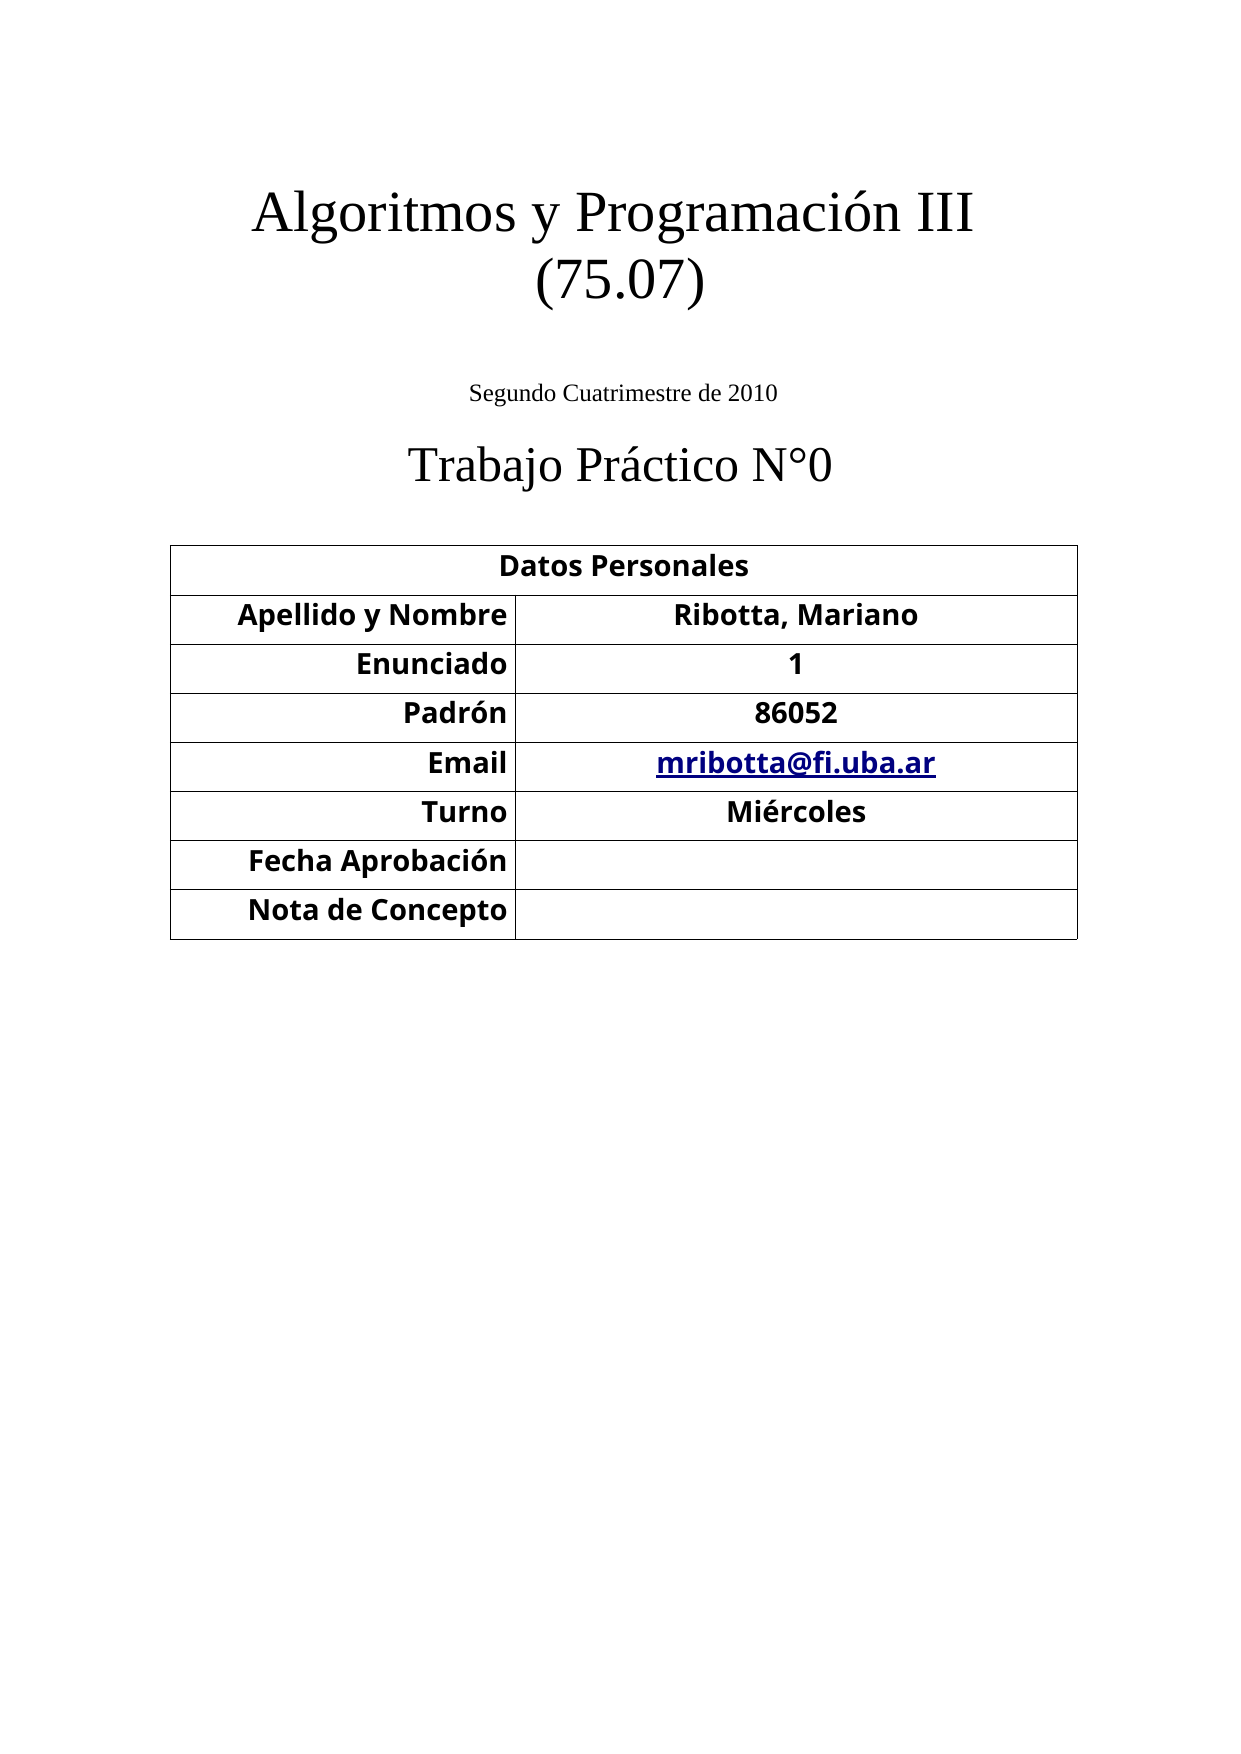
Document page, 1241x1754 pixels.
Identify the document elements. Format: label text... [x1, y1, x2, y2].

table_cell Apellido y Nombre [171, 596, 515, 643]
table_cell [516, 890, 1077, 938]
text Segundo Cuatrimestre de 2010 [177, 378, 1063, 435]
text (75.07) [177, 243, 1063, 378]
table_cell Fecha Aprobación [171, 841, 515, 889]
table_cell 1 [516, 645, 1077, 693]
text Algoritmos y Programación III [177, 148, 1063, 243]
table_cell Nota de Concepto [171, 890, 515, 938]
table_cell mribotta@fi.uba.ar [516, 743, 1077, 791]
table_cell [516, 841, 1077, 889]
table_header Datos Personales [171, 546, 1077, 594]
text Trabajo Práctico N°0 [177, 435, 1063, 493]
table_cell Turno [171, 792, 515, 840]
table_cell Ribotta, Mariano [516, 596, 1077, 643]
table_cell Miércoles [516, 792, 1077, 840]
table_cell Email [171, 743, 515, 791]
table_cell Padrón [171, 694, 515, 742]
table_cell 86052 [516, 694, 1077, 742]
table_cell Enunciado [171, 645, 515, 693]
